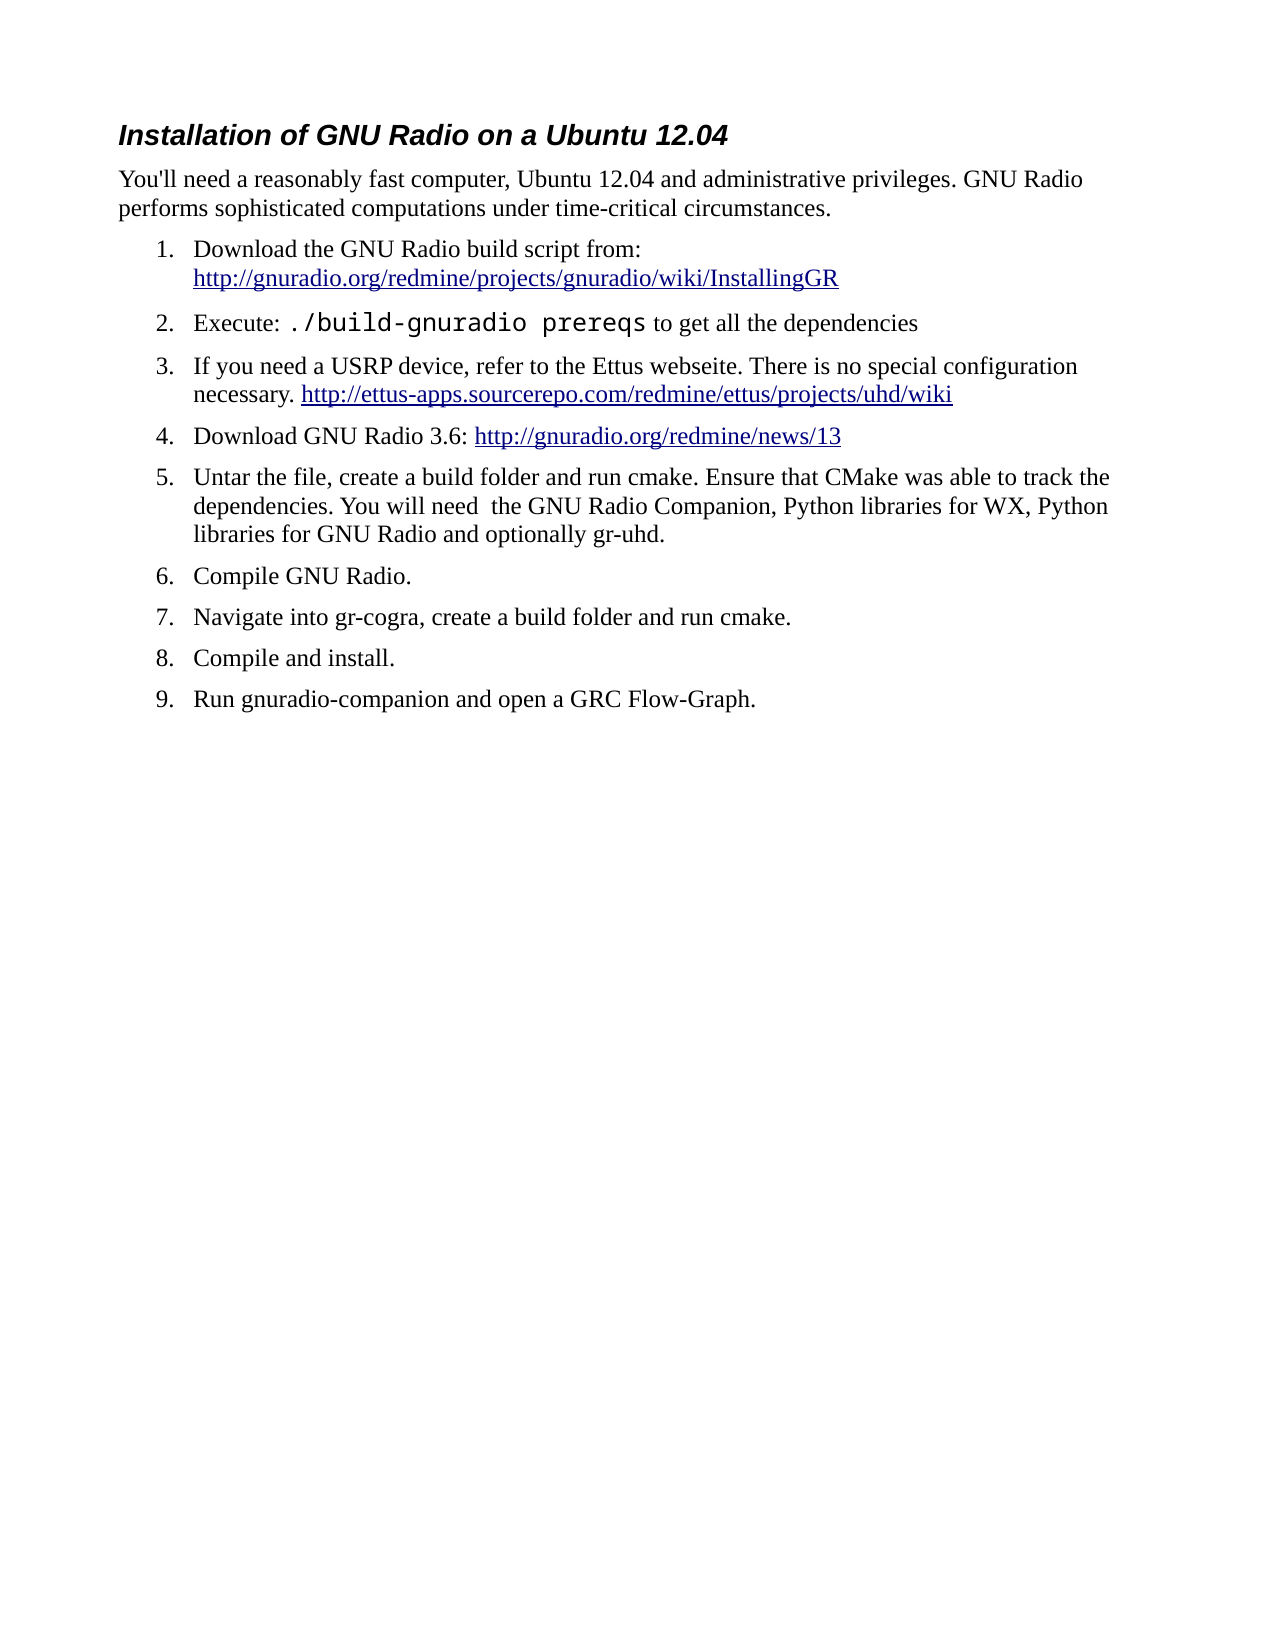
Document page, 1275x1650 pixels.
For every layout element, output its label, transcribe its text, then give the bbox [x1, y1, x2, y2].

list Run gnuradio-companion and open a GRC Flow-Graph. [156, 684, 1157, 713]
list Navigate into gr-cogra, create a build folder and run cmake. [156, 602, 1157, 631]
list Download GNU Radio 3.6: http://gnuradio.org/redmine/news/13 [156, 421, 1157, 449]
list Execute: ./build-gnuradio prereqs to get all the dependencies [156, 304, 1157, 338]
list If you need a USRP device, refer to the Ettus webseite. There is no special configuration necessary. http://ettus-apps.sourcerepo.com/redmine/ettus/projects/uhd/wiki [156, 351, 1157, 408]
text You'll need a reasonably fast computer, Ubuntu 12.04 and administrative privileges. GNU Radio performs sophisticated computations under time-critical circumstances. [118, 164, 1157, 222]
subtitle Installation of GNU Radio on a Ubuntu 12.04 [118, 118, 1157, 152]
list Download the GNU Radio build script from: http://gnuradio.org/redmine/projects/gnuradio/wiki/InstallingGR [156, 234, 1157, 292]
list Untar the file, create a build folder and run cmake. Ensure that CMake was able to track the dependencies. You will need the GNU Radio Companion, Python libraries for WX, Python libraries for GNU Radio and optionally gr-uhd. [156, 462, 1157, 548]
list Compile and install. [156, 643, 1157, 672]
list Compile GNU Radio. [156, 561, 1157, 589]
